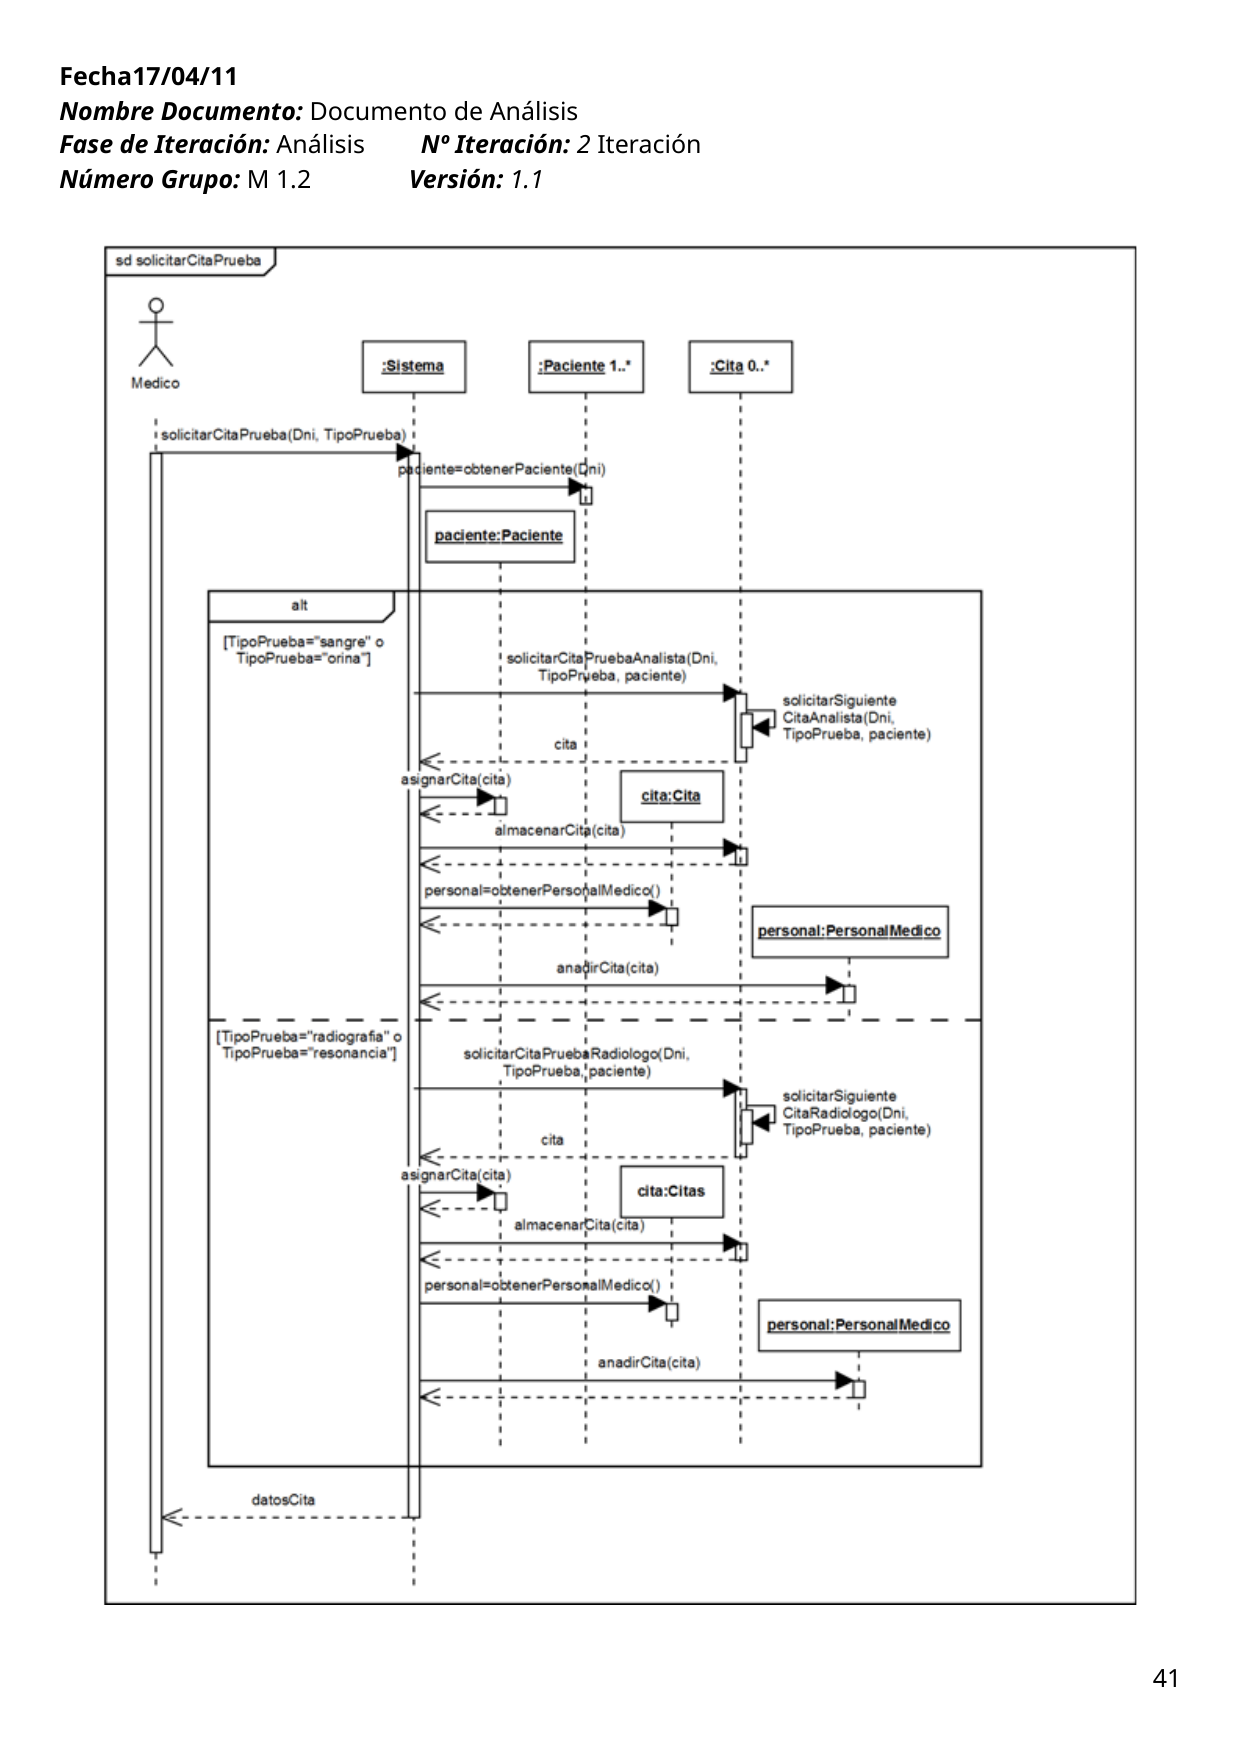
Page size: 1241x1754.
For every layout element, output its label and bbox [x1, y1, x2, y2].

picture [103, 245, 1137, 1605]
